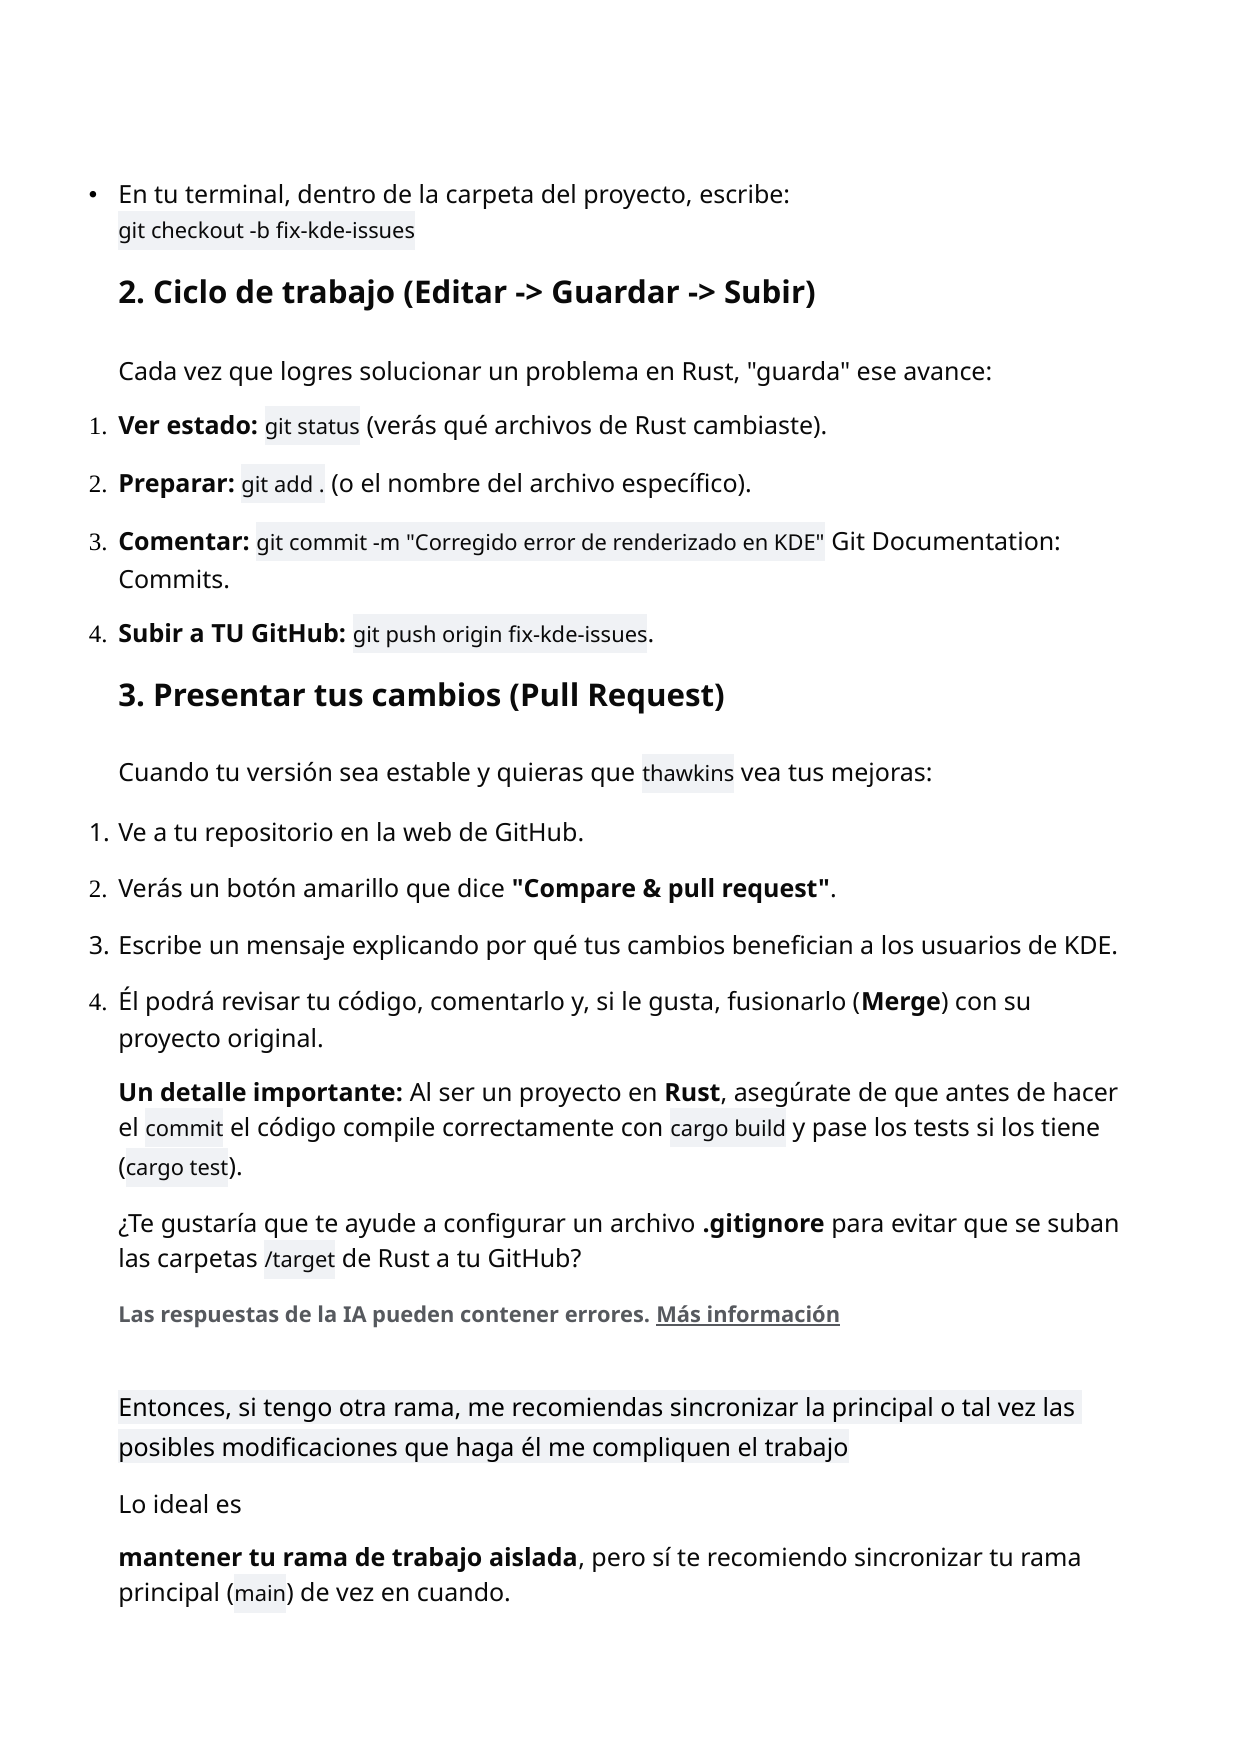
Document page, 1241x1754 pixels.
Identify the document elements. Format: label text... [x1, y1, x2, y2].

list Ve a tu repositorio en la web de GitHub. [118, 811, 1122, 849]
text Entonces, si tengo otra rama, me recomiendas sincronizar la principal o tal vez las posibles modificaciones que haga él me compliquen el trabajo [118, 1390, 1122, 1463]
list Verás un botón amarillo que dice "Compare & pull request". [118, 868, 1122, 905]
text Las respuestas de la IA pueden contener errores. Más información [118, 1298, 1109, 1329]
list Él podrá revisar tu código, comentarlo y, si le gusta, fusionarlo (Merge) con su proyecto original. [118, 980, 1122, 1055]
list Preparar: git add . (o el nombre del archivo específico). [118, 464, 1122, 503]
text Lo ideal es [118, 1483, 1122, 1520]
list En tu terminal, dentro de la carpeta del proyecto, escribe: git checkout -b fix-kde-issues [118, 176, 1122, 250]
text 3. Presentar tus cambios (Pull Request) [118, 672, 1122, 716]
list Ver estado: git status (verás qué archivos de Rust cambiaste). [118, 406, 1122, 445]
text Cuando tu versión sea estable y quieras que thawkins vea tus mejoras: [118, 753, 1122, 793]
text mantener tu rama de trabajo aislada, pero sí te recomiendo sincronizar tu rama principal (main) de vez en cuando. [118, 1539, 1122, 1613]
list Escribe un mensaje explicando por qué tus cambios benefician a los usuarios de KDE. [118, 924, 1122, 961]
text Un detalle importante: Al ser un proyecto en Rust, asegúrate de que antes de hacer el commit el código compile correctamente con cargo build y pase los tests si los tiene (cargo test). [118, 1074, 1122, 1187]
list Subir a TU GitHub: git push origin fix-kde-issues. [118, 614, 1122, 653]
list Comentar: git commit -m "Corregido error de renderizado en KDE" Git Documentation: Commits. [118, 522, 1122, 596]
text Cada vez que logres solucionar un problema en Rust, "guarda" ese avance: [118, 350, 1122, 387]
text ¿Te gustaría que te ayude a configurar un archivo .gitignore para evitar que se suban las carpetas /target de Rust a tu GitHub? [118, 1205, 1122, 1279]
text 2. Ciclo de trabajo (Editar -> Guardar -> Subir) [118, 269, 1122, 312]
